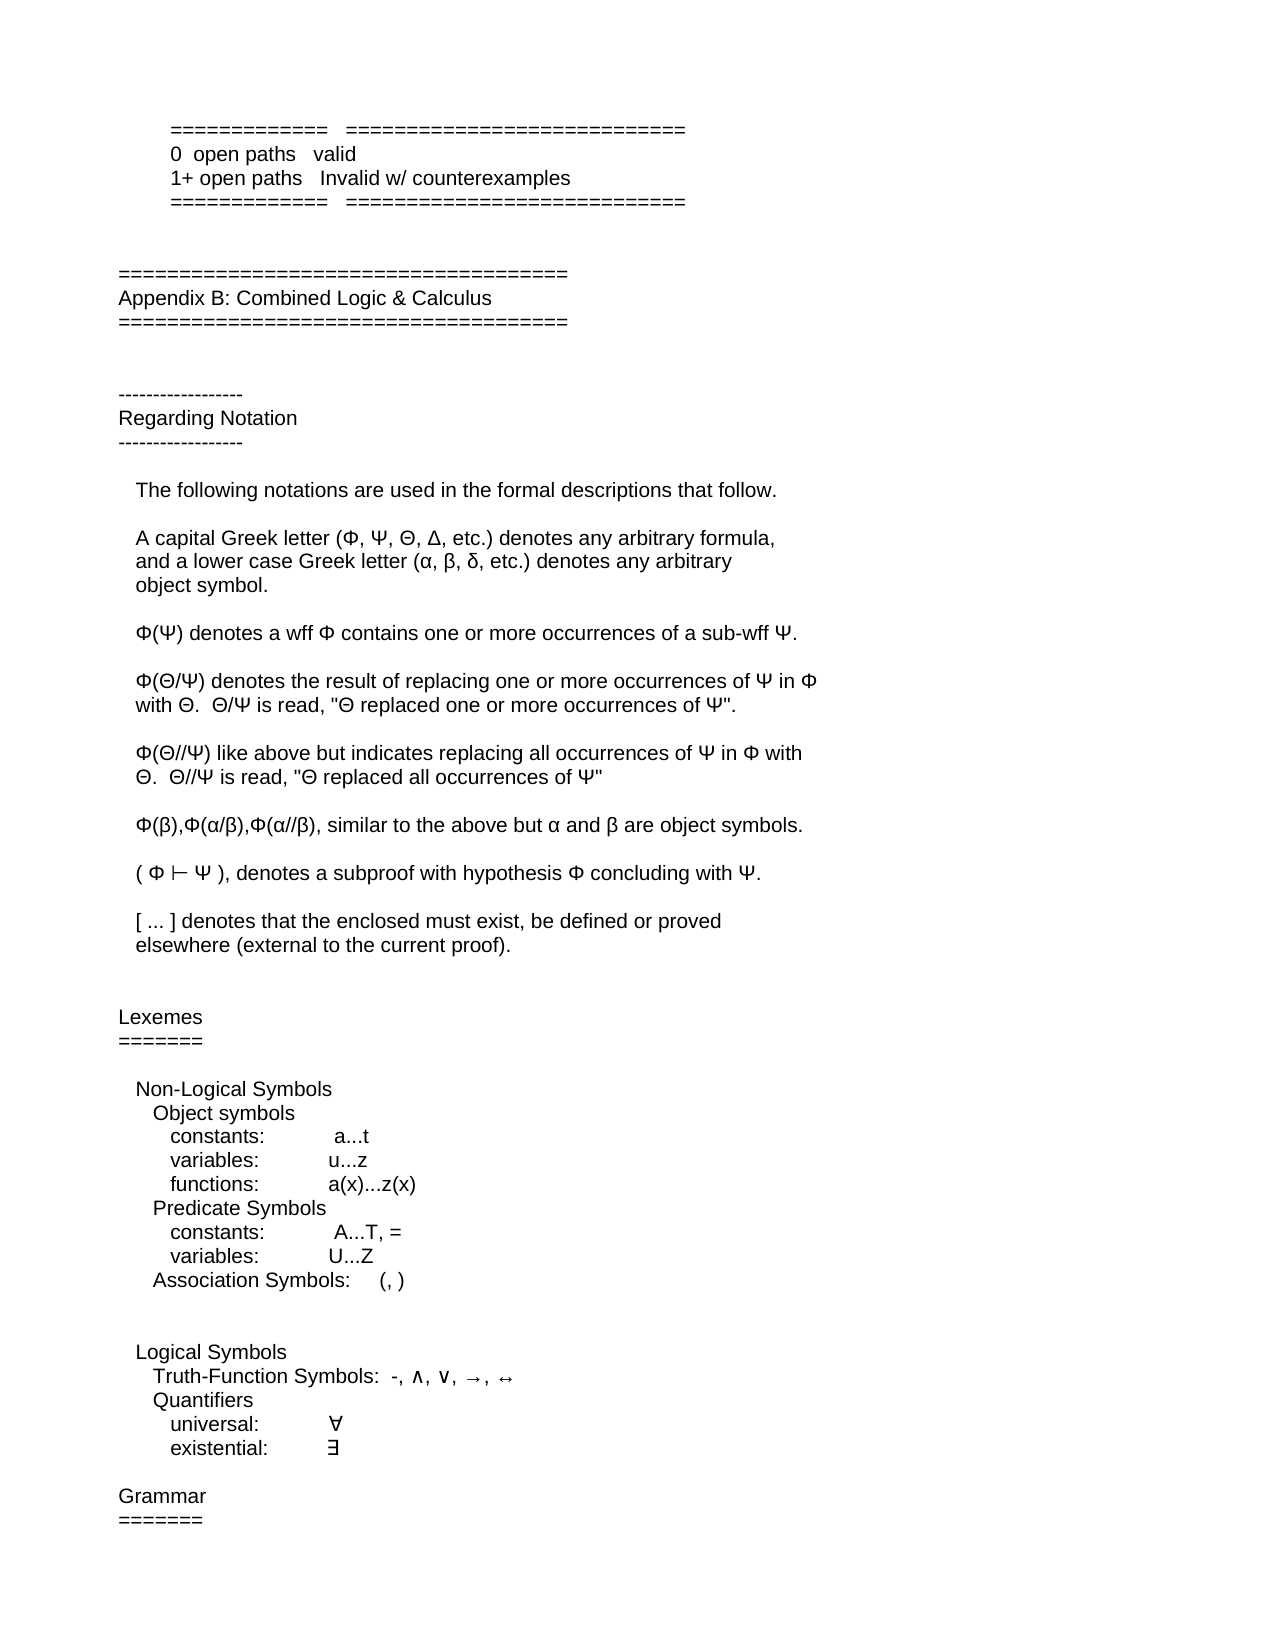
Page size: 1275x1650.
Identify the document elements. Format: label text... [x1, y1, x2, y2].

text ============= ============================ [118, 118, 1157, 142]
text functions: a(x)...z(x) [118, 1172, 1157, 1196]
text [ ... ] denotes that the enclosed must exist, be defined or proved [118, 909, 1157, 933]
text and a lower case Greek letter (α, β, δ, etc.) denotes any arbitrary [118, 549, 1157, 573]
text Θ. Θ//Ψ is read, "Θ replaced all occurrences of Ψ" [118, 765, 1157, 789]
text Regarding Notation [118, 406, 1157, 429]
text ======= [118, 1028, 1157, 1052]
text ------------------ [118, 382, 1157, 406]
text The following notations are used in the formal descriptions that follow. [118, 477, 1157, 501]
text ( Φ ⊢ Ψ ), denotes a subproof with hypothesis Φ concluding with Ψ. [118, 861, 1157, 885]
text universal: ∀ [118, 1412, 1157, 1436]
text Φ(β),Φ(α/β),Φ(α//β), similar to the above but α and β are object symbols. [118, 813, 1157, 837]
text variables: U...Z [118, 1244, 1157, 1268]
text 0 open paths valid [118, 142, 1157, 166]
text elsewhere (external to the current proof). [118, 933, 1157, 957]
text Φ(Θ//Ψ) like above but indicates replacing all occurrences of Ψ in Φ with [118, 741, 1157, 765]
text Lexemes [118, 1004, 1157, 1028]
text Grammar [118, 1484, 1157, 1508]
text Φ(Ψ) denotes a wff Φ contains one or more occurrences of a sub-wff Ψ. [118, 621, 1157, 645]
text Association Symbols: (, ) [118, 1268, 1157, 1292]
text ============= ============================ [118, 190, 1157, 214]
text Non-Logical Symbols [118, 1076, 1157, 1100]
text Object symbols [118, 1100, 1157, 1124]
text Φ(Θ/Ψ) denotes the result of replacing one or more occurrences of Ψ in Φ [118, 669, 1157, 693]
text ------------------ [118, 429, 1157, 453]
text constants: a...t [118, 1124, 1157, 1148]
text Truth-Function Symbols: -, ∧, ∨, →, ↔ [118, 1364, 1157, 1388]
text constants: A...T, = [118, 1220, 1157, 1244]
text existential: ∃ [118, 1436, 1157, 1460]
text Appendix B: Combined Logic & Calculus [118, 286, 1157, 310]
text ======= [118, 1508, 1157, 1532]
text 1+ open paths Invalid w/ counterexamples [118, 166, 1157, 190]
text object symbol. [118, 573, 1157, 597]
text A capital Greek letter (Φ, Ψ, Θ, Δ, etc.) denotes any arbitrary formula, [118, 525, 1157, 549]
text with Θ. Θ/Ψ is read, "Θ replaced one or more occurrences of Ψ". [118, 693, 1157, 717]
text Logical Symbols [118, 1340, 1157, 1364]
text ===================================== [118, 262, 1157, 286]
text Predicate Symbols [118, 1196, 1157, 1220]
text variables: u...z [118, 1148, 1157, 1172]
text ===================================== [118, 310, 1157, 334]
text Quantifiers [118, 1388, 1157, 1412]
